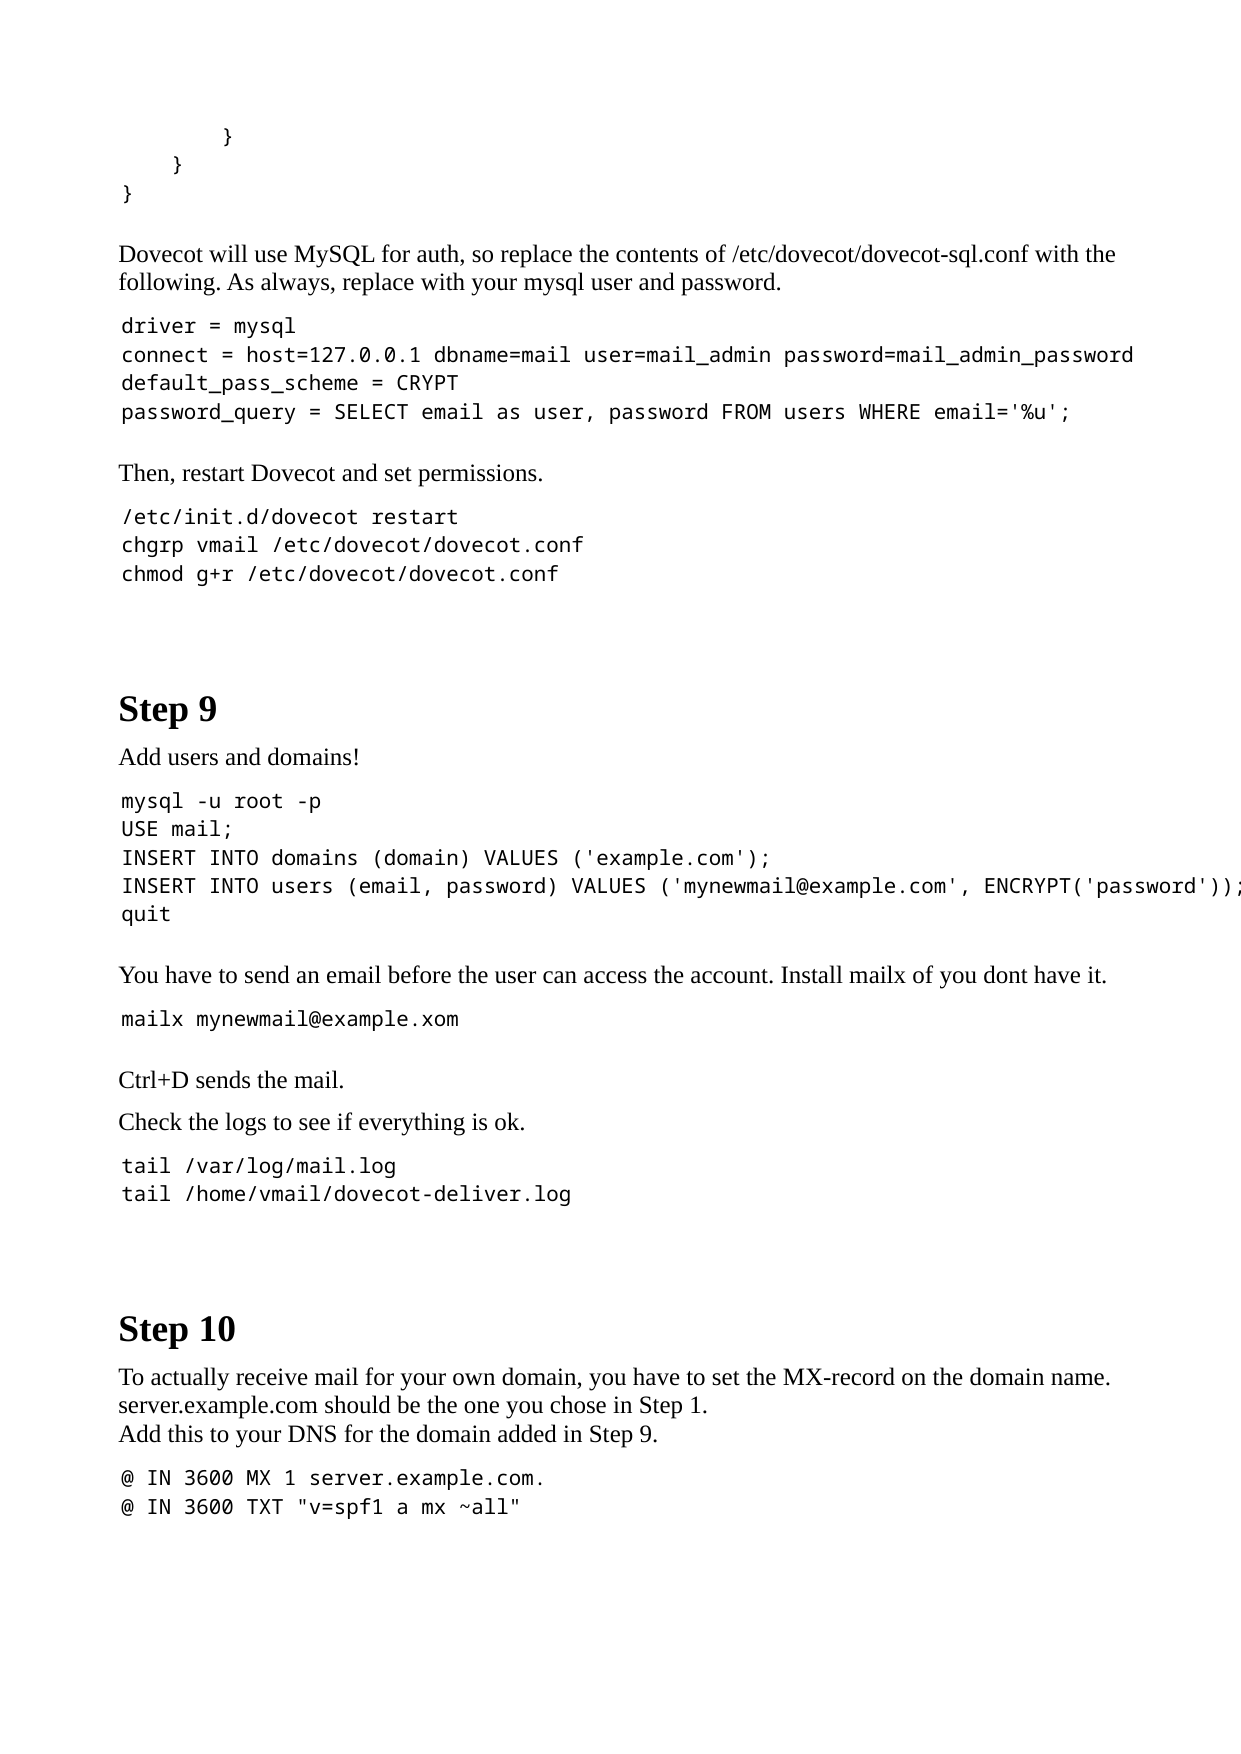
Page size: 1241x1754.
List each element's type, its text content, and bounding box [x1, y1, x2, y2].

table_header mysql -u root -p USE mail; INSERT INTO domains (domain) VALUES ('example.com'); INSERT INTO users (email, password) VALUES ('mynewmail@example.com', ENCRYPT('password')); quit [118, 783, 1240, 960]
text Check the logs to see if everything is ok. [118, 1107, 1122, 1135]
table_header mailx mynewmail@example.xom [118, 1002, 474, 1065]
table_header tail /var/log/mail.log tail /home/vmail/dovecot-deliver.log [118, 1148, 586, 1240]
text To actually receive mail for your own domain, you have to set the MX-record on the domain name. server.example.com should be the one you chose in Step 1. Add this to your DNS for the domain added in Step 9. [118, 1362, 1122, 1448]
subtitle Step 10 [118, 1306, 1122, 1349]
table_header driver = mysql connect = host=127.0.0.1 dbname=mail user=mail_admin password=mail_admin_password default_pass_scheme = CRYPT password_query = SELECT email as user, password FROM users WHERE email='%u'; [118, 309, 1149, 458]
text Add users and domains! [118, 742, 1122, 770]
text You have to send an email before the user can access the account. Install mailx of you dont have it. [118, 960, 1122, 989]
text Dovecot will use MySQL for auth, so replace the contents of /etc/dovecot/dovecot-sql.conf with the following. As always, replace with your mysql user and password. [118, 239, 1122, 296]
table_header /etc/init.d/dovecot restart chgrp vmail /etc/dovecot/dovecot.conf chmod g+r /etc/dovecot/dovecot.conf [118, 499, 598, 620]
table_header } } } [118, 118, 1074, 239]
table_header @ IN 3600 MX 1 server.example.com. @ IN 3600 TXT "v=spf1 a mx ~all" [118, 1461, 561, 1553]
text Ctrl+D sends the mail. [118, 1065, 1122, 1094]
subtitle Step 9 [118, 686, 1122, 729]
text Then, restart Dovecot and set permissions. [118, 458, 1122, 487]
